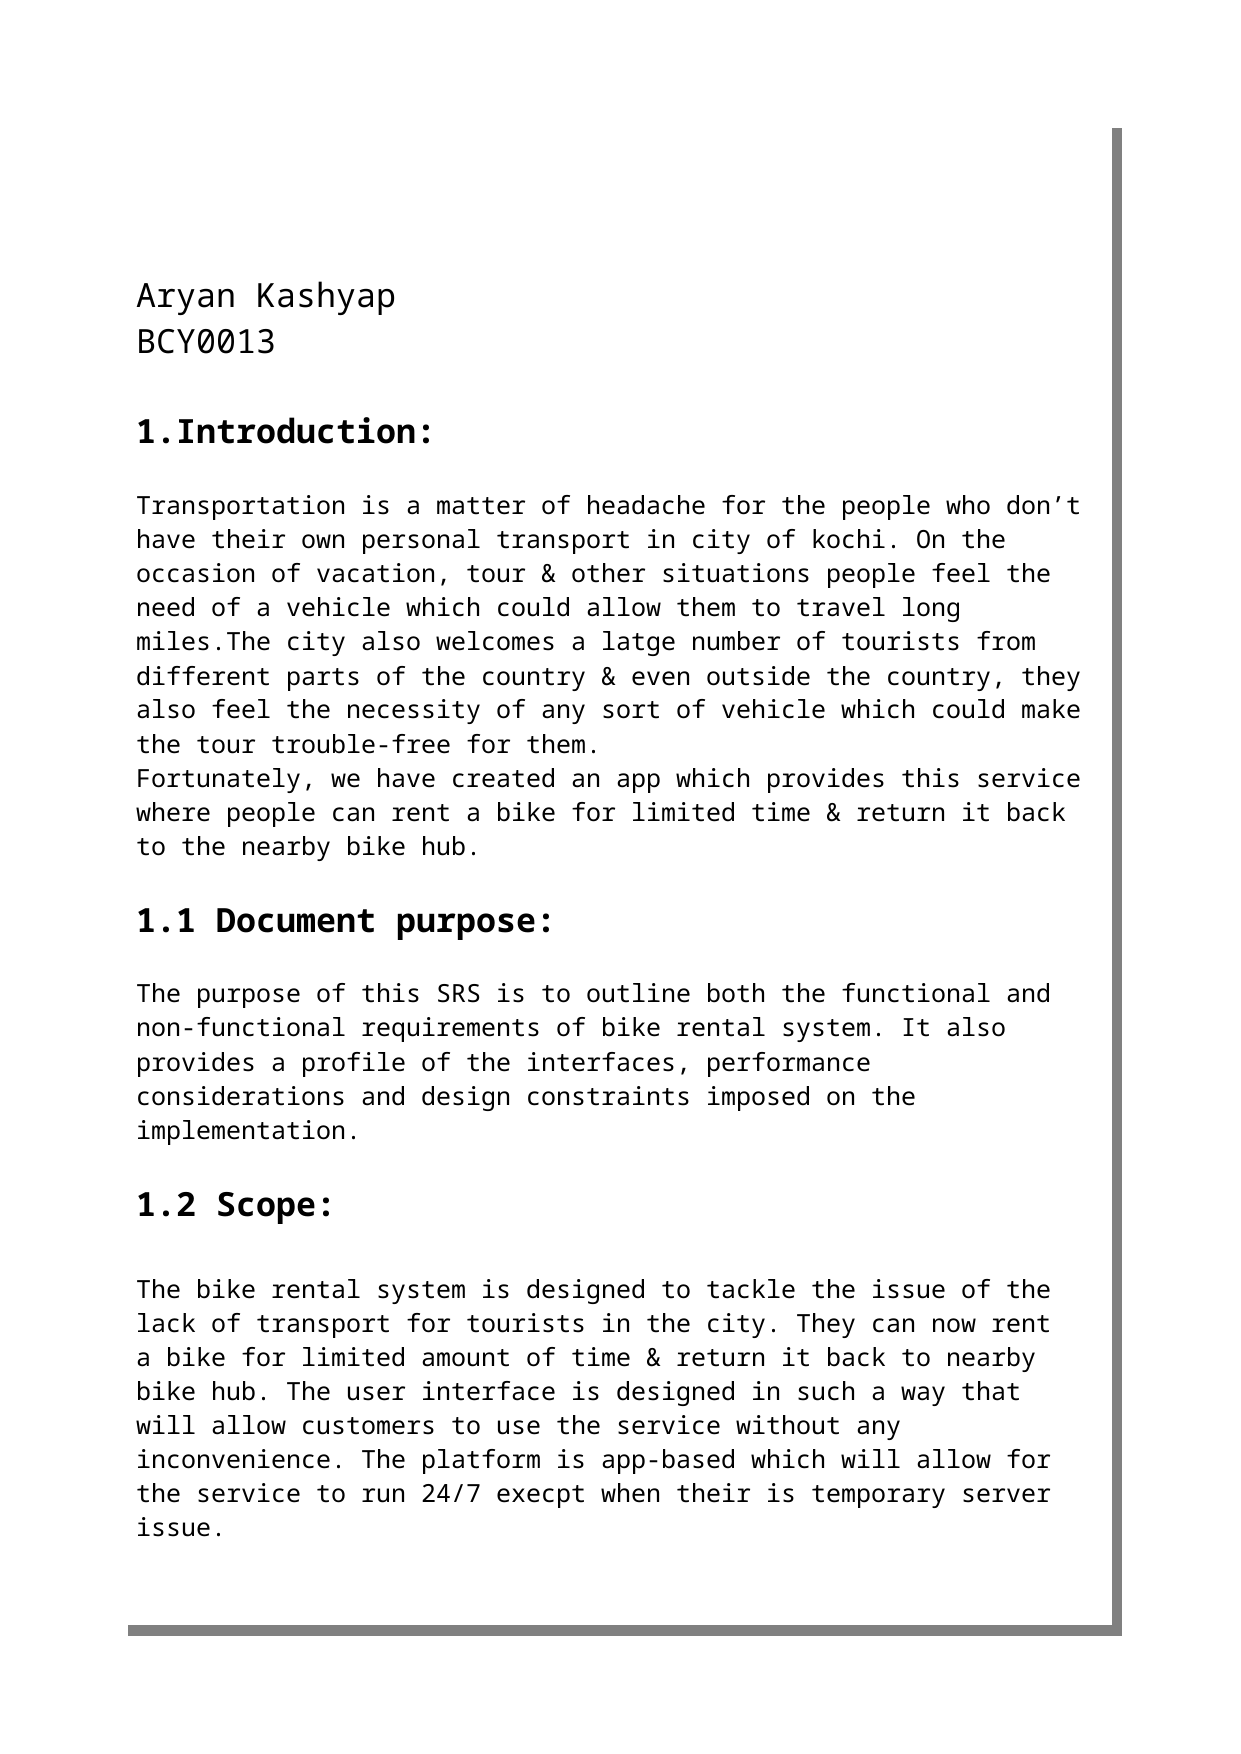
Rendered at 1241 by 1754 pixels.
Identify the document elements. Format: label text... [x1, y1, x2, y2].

text Transportation is a matter of headache for the people who don’t have their own personal transport in city of kochi. On the occasion of vacation, tour & other situations people feel the need of a vehicle which could allow them to travel long miles.The city also welcomes a latge number of tourists from different parts of the country & even outside the country, they also feel the necessity of any sort of vehicle which could make the tour trouble-free for them. [136, 488, 1094, 760]
text 1.Introduction: [136, 408, 1094, 454]
text BCY0013 [136, 317, 1094, 363]
text Fortunately, we have created an app which provides this service where people can rent a bike for limited time & return it back to the nearby bike hub. [136, 760, 1094, 862]
text The purpose of this SRS is to outline both the functional and non-functional requirements of bike rental system. It also [136, 976, 1094, 1044]
text Aryan Kashyap [136, 272, 1094, 317]
text The bike rental system is designed to tackle the issue of the lack of transport for tourists in the city. They can now rent a bike for limited amount of time & return it back to nearby bike hub. The user interface is designed in such a way that will allow customers to use the service without any inconvenience. The platform is app-based which will allow for the service to run 24/7 execpt when their is temporary server issue. [136, 1271, 1094, 1544]
text 1.1 Document purpose: [136, 897, 1094, 942]
text 1.2 Scope: [136, 1180, 1094, 1226]
text provides a profile of the interfaces, performance considerations and design constraints imposed on the implementation. [136, 1044, 1094, 1146]
